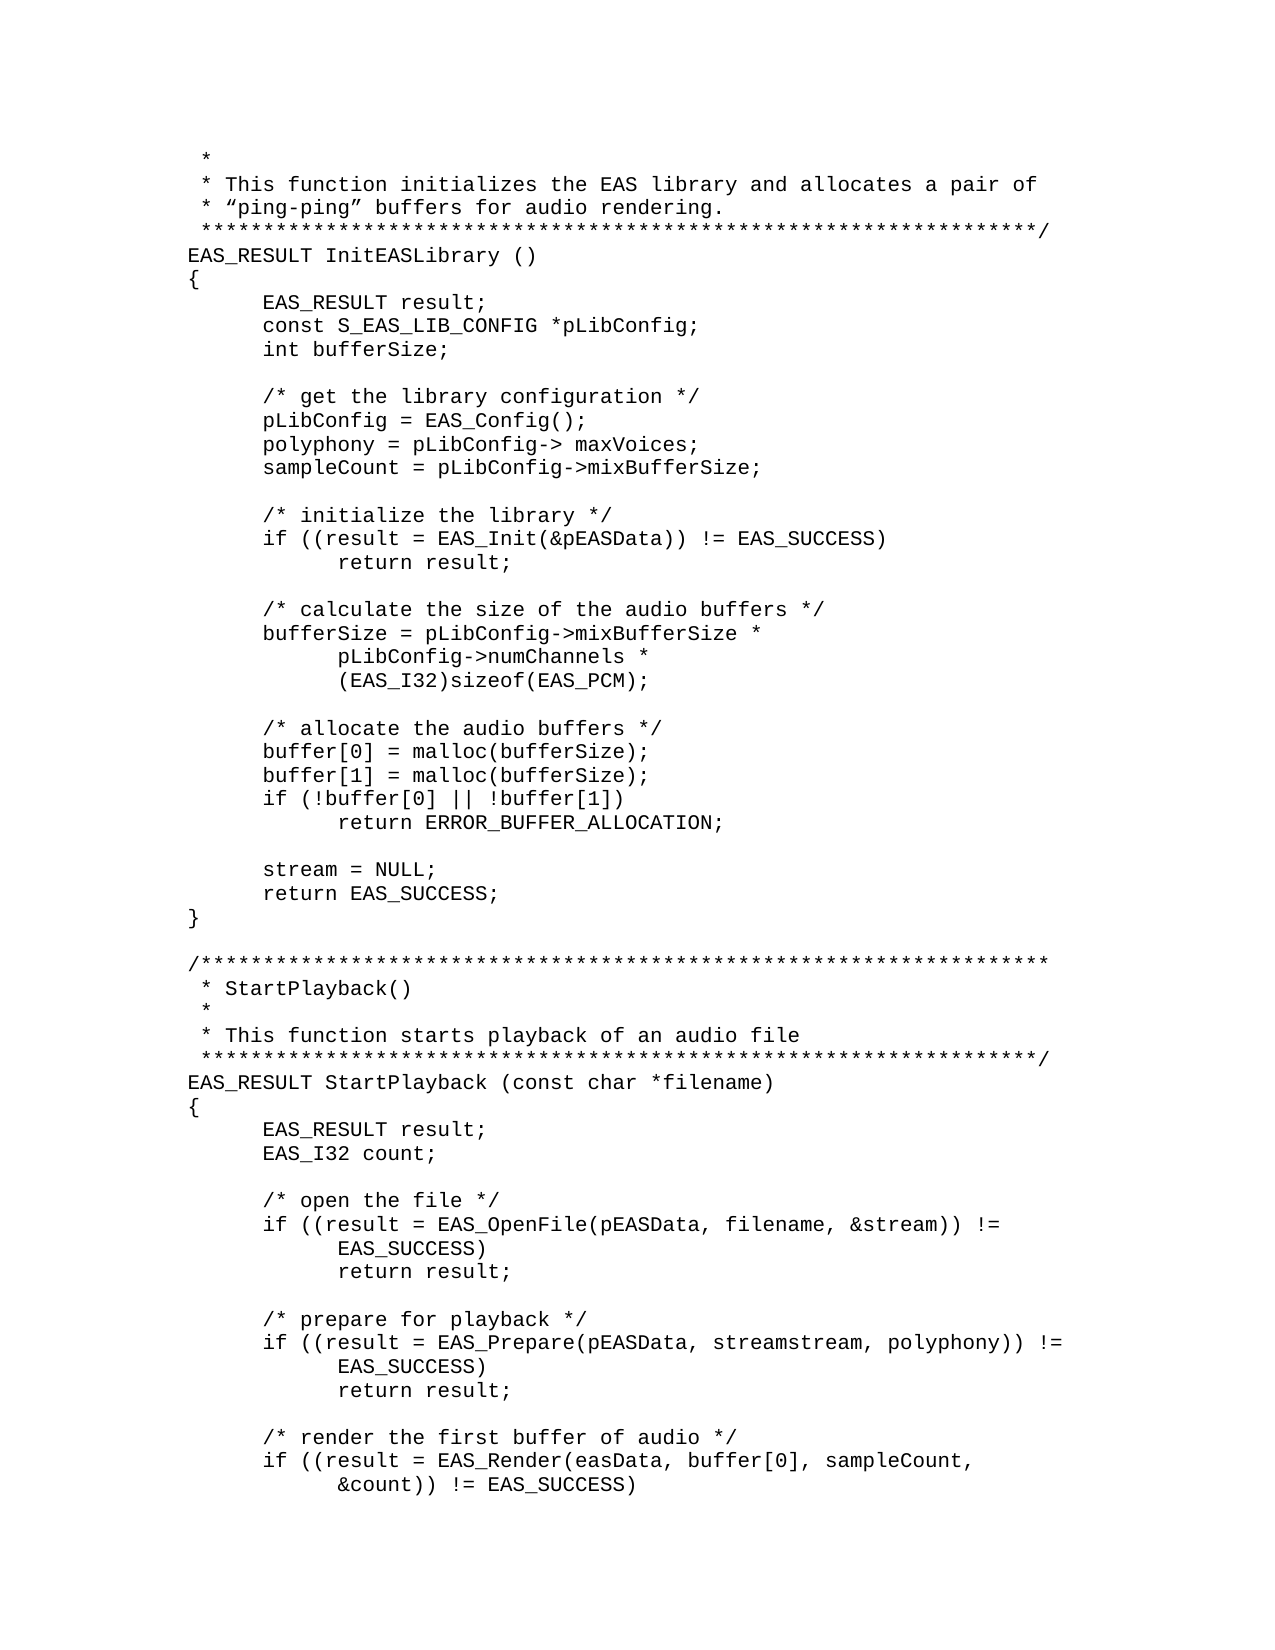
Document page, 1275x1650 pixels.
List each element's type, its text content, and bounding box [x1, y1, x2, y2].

text * This function starts playback of an audio file [187, 1025, 1087, 1048]
text bufferSize = pLibConfig->mixBufferSize * [262, 623, 1087, 647]
text EAS_RESULT InitEASLibrary () [187, 244, 1087, 268]
text /* initialize the library */ [262, 505, 1087, 528]
text EAS_SUCCESS) [187, 1356, 1087, 1379]
text *******************************************************************/ [187, 1048, 1087, 1072]
text int bufferSize; [262, 339, 1087, 363]
text (EAS_I32)sizeof(EAS_PCM); [262, 670, 1087, 694]
text { [187, 1096, 1087, 1119]
text * “ping-ping” buffers for audio rendering. [187, 197, 1087, 221]
text return result; [262, 552, 1087, 576]
text sampleCount = pLibConfig->mixBufferSize; [262, 457, 1087, 481]
text { [187, 268, 1087, 292]
text if ((result = EAS_Render(easData, buffer[0], sampleCount, [187, 1451, 1087, 1474]
text if ((result = EAS_OpenFile(pEASData, filename, &stream)) != [187, 1214, 1087, 1238]
text * [187, 1001, 1087, 1025]
text return EAS_SUCCESS; [262, 883, 1087, 907]
text return result; [262, 1261, 1087, 1285]
text if ((result = EAS_Prepare(pEASData, streamstream, polyphony)) != [187, 1332, 1087, 1356]
text return ERROR_BUFFER_ALLOCATION; [262, 812, 1087, 836]
text /******************************************************************** [187, 954, 1087, 978]
text /* render the first buffer of audio */ [262, 1427, 1087, 1451]
text * StartPlayback() [187, 978, 1087, 1001]
text polyphony = pLibConfig-> maxVoices; [262, 434, 1087, 457]
text EAS_SUCCESS) [262, 1238, 1087, 1261]
text /* get the library configuration */ [262, 386, 1087, 410]
text /* prepare for playback */ [187, 1309, 1087, 1332]
text } [187, 907, 1087, 930]
text *******************************************************************/ [187, 221, 1087, 244]
text stream = NULL; [262, 859, 1087, 883]
text /* allocate the audio buffers */ [262, 717, 1087, 741]
text if (!buffer[0] || !buffer[1]) [262, 788, 1087, 812]
text if ((result = EAS_Init(&pEASData)) != EAS_SUCCESS) [262, 528, 1087, 552]
text EAS_RESULT result; [262, 292, 1087, 316]
text EAS_RESULT StartPlayback (const char *filename) [187, 1072, 1087, 1096]
text EAS_RESULT result; [262, 1119, 1087, 1143]
text * This function initializes the EAS library and allocates a pair of [187, 174, 1087, 197]
text buffer[1] = malloc(bufferSize); [262, 765, 1087, 788]
text buffer[0] = malloc(bufferSize); [262, 741, 1087, 765]
text pLibConfig = EAS_Config(); [262, 410, 1087, 434]
text pLibConfig->numChannels * [262, 647, 1087, 670]
text return result; [187, 1379, 1087, 1403]
text const S_EAS_LIB_CONFIG *pLibConfig; [262, 316, 1087, 339]
text * [187, 150, 1087, 174]
text EAS_I32 count; [262, 1143, 1087, 1167]
text /* open the file */ [187, 1190, 1087, 1214]
text /* calculate the size of the audio buffers */ [262, 599, 1087, 623]
text &count)) != EAS_SUCCESS) [262, 1474, 1087, 1498]
